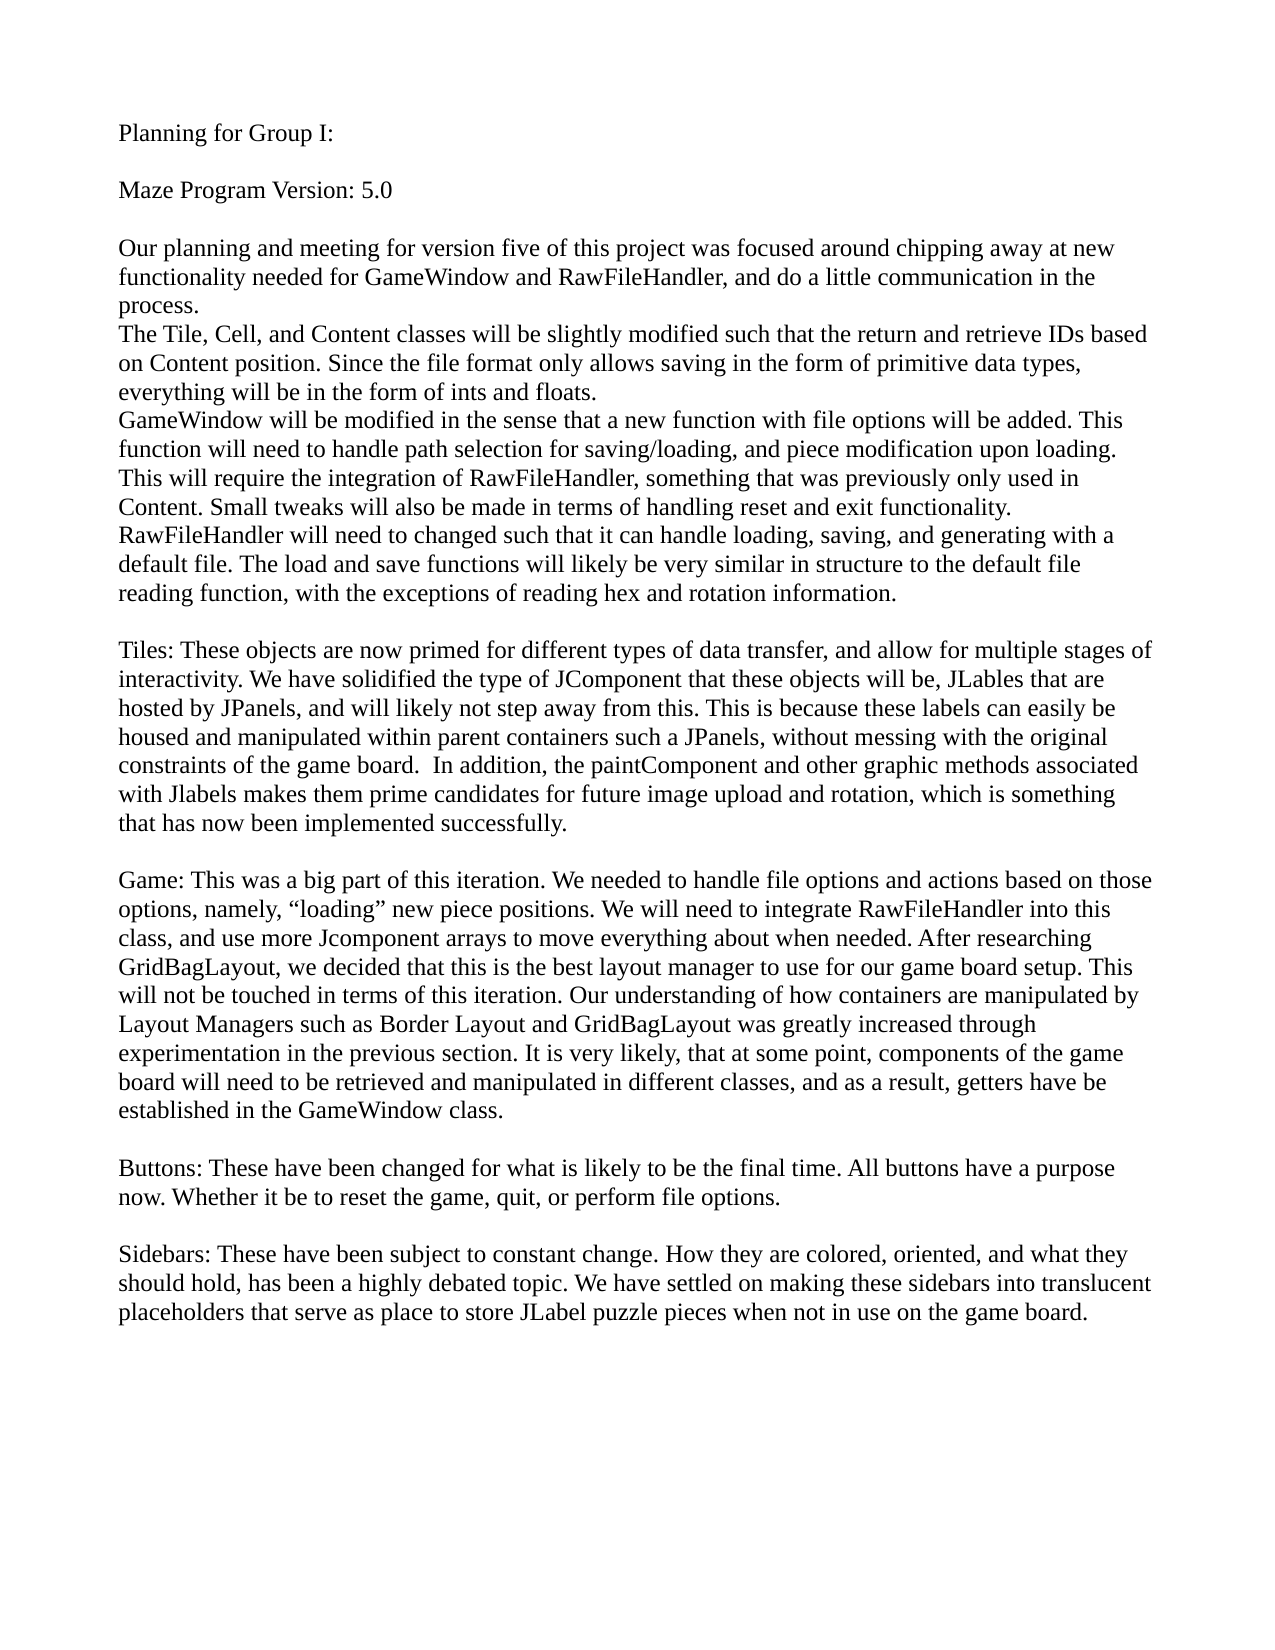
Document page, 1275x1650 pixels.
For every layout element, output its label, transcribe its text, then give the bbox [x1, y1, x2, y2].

text Our planning and meeting for version five of this project was focused around chipping away at new functionality needed for GameWindow and RawFileHandler, and do a little communication in the process. [118, 233, 1157, 319]
text GameWindow will be modified in the sense that a new function with file options will be added. This function will need to handle path selection for saving/loading, and piece modification upon loading. This will require the integration of RawFileHandler, something that was previously only used in Content. Small tweaks will also be made in terms of handling reset and exit functionality. [118, 406, 1157, 521]
text The Tile, Cell, and Content classes will be slightly modified such that the return and retrieve IDs based on Content position. Since the file format only allows saving in the form of primitive data types, everything will be in the form of ints and floats. [118, 319, 1157, 406]
text Maze Program Version: 5.0 [118, 176, 1157, 204]
text Tiles: These objects are now primed for different types of data transfer, and allow for multiple stages of interactivity. We have solidified the type of JComponent that these objects will be, JLables that are hosted by JPanels, and will likely not step away from this. This is because these labels can easily be housed and manipulated within parent containers such a JPanels, without messing with the original constraints of the game board. In addition, the paintComponent and other graphic methods associated with Jlabels makes them prime candidates for future image upload and rotation, which is something that has now been implemented successfully. [118, 636, 1157, 837]
text RawFileHandler will need to changed such that it can handle loading, saving, and generating with a default file. The load and save functions will likely be very similar in structure to the default file reading function, with the exceptions of reading hex and rotation information. [118, 521, 1157, 607]
text Planning for Group I: [118, 118, 1157, 147]
text Sidebars: These have been subject to constant change. How they are colored, oriented, and what they should hold, has been a highly debated topic. We have settled on making these sidebars into translucent placeholders that serve as place to store JLabel puzzle pieces when not in use on the game board. [118, 1239, 1157, 1326]
text Game: This was a big part of this iteration. We needed to handle file options and actions based on those options, namely, “loading” new piece positions. We will need to integrate RawFileHandler into this class, and use more Jcomponent arrays to move everything about when needed. After researching GridBagLayout, we decided that this is the best layout manager to use for our game board setup. This will not be touched in terms of this iteration. Our understanding of how containers are manipulated by Layout Managers such as Border Layout and GridBagLayout was greatly increased through experimentation in the previous section. It is very likely, that at some point, components of the game board will need to be retrieved and manipulated in different classes, and as a result, getters have be established in the GameWindow class. [118, 866, 1157, 1124]
text Buttons: These have been changed for what is likely to be the final time. All buttons have a purpose now. Whether it be to reset the game, quit, or perform file options. [118, 1153, 1157, 1211]
